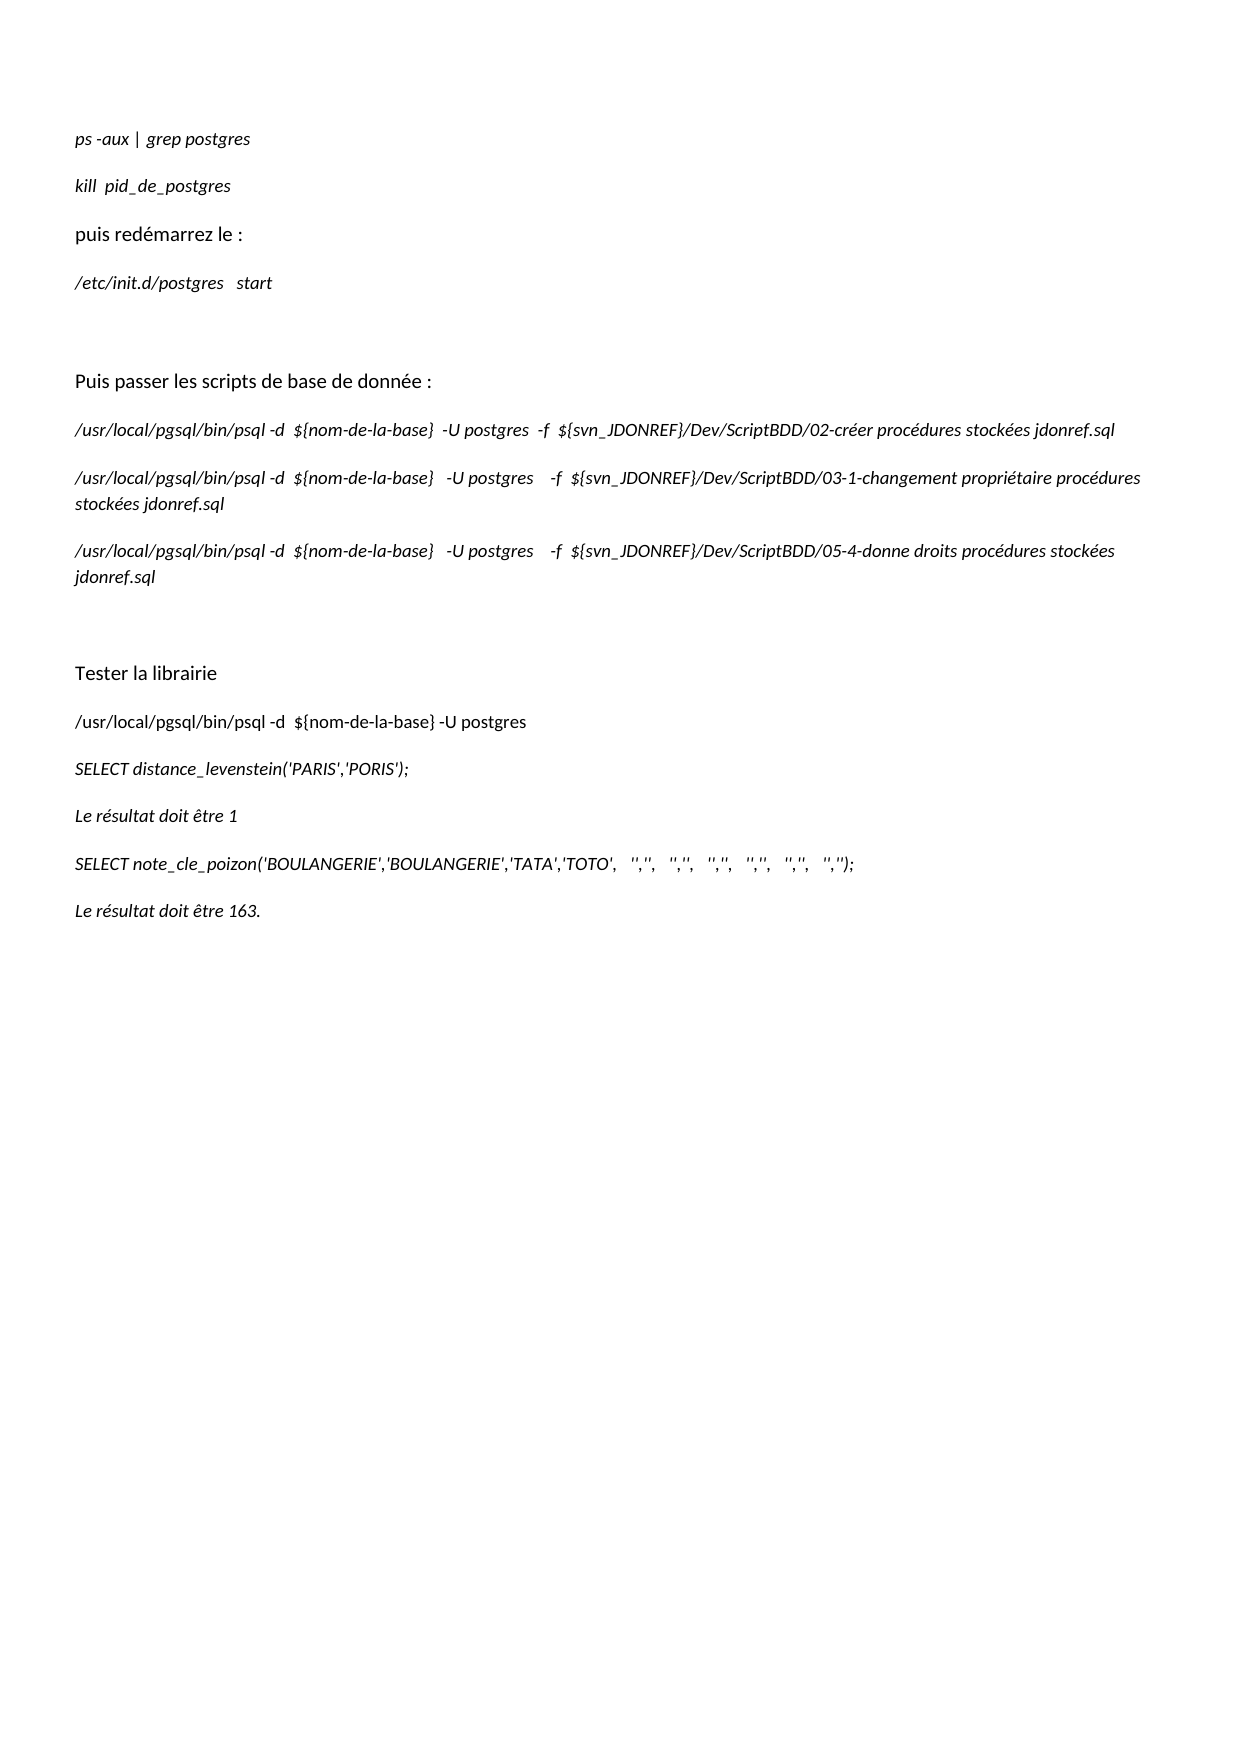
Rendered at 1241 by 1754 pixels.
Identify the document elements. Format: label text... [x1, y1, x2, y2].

text /etc/init.d/postgres start [75, 271, 1165, 294]
text /usr/local/pgsql/bin/psql -d ${nom-de-la-base} -U postgres -f ${svn_JDONREF}/Dev/ScriptBDD/02-créer procédures stockées jdonref.sql [75, 419, 1165, 442]
text Tester la librairie [75, 660, 1165, 686]
text Le résultat doit être 163. [75, 899, 1165, 922]
text kill pid_de_postgres [75, 174, 1165, 197]
text SELECT distance_levenstein('PARIS','PORIS'); [75, 757, 1165, 780]
text puis redémarrez le : [75, 221, 1165, 247]
text /usr/local/pgsql/bin/psql -d ${nom-de-la-base} -U postgres -f ${svn_JDONREF}/Dev/ScriptBDD/03-1-changement propriétaire procédures stockées jdonref.sql [75, 466, 1165, 515]
text SELECT note_cle_poizon('BOULANGERIE','BOULANGERIE','TATA','TOTO', '','', '','', '','', '','', '','', '',''); [75, 852, 1165, 874]
text Puis passer les scripts de base de donnée : [75, 369, 1165, 394]
text /usr/local/pgsql/bin/psql -d ${nom-de-la-base} -U postgres -f ${svn_JDONREF}/Dev/ScriptBDD/05-4-donne droits procédures stockées jdonref.sql [75, 539, 1165, 589]
text /usr/local/pgsql/bin/psql -d ${nom-de-la-base} -U postgres [75, 710, 1165, 733]
text ps -aux | grep postgres [75, 127, 1165, 150]
text Le résultat doit être 1 [75, 804, 1165, 827]
